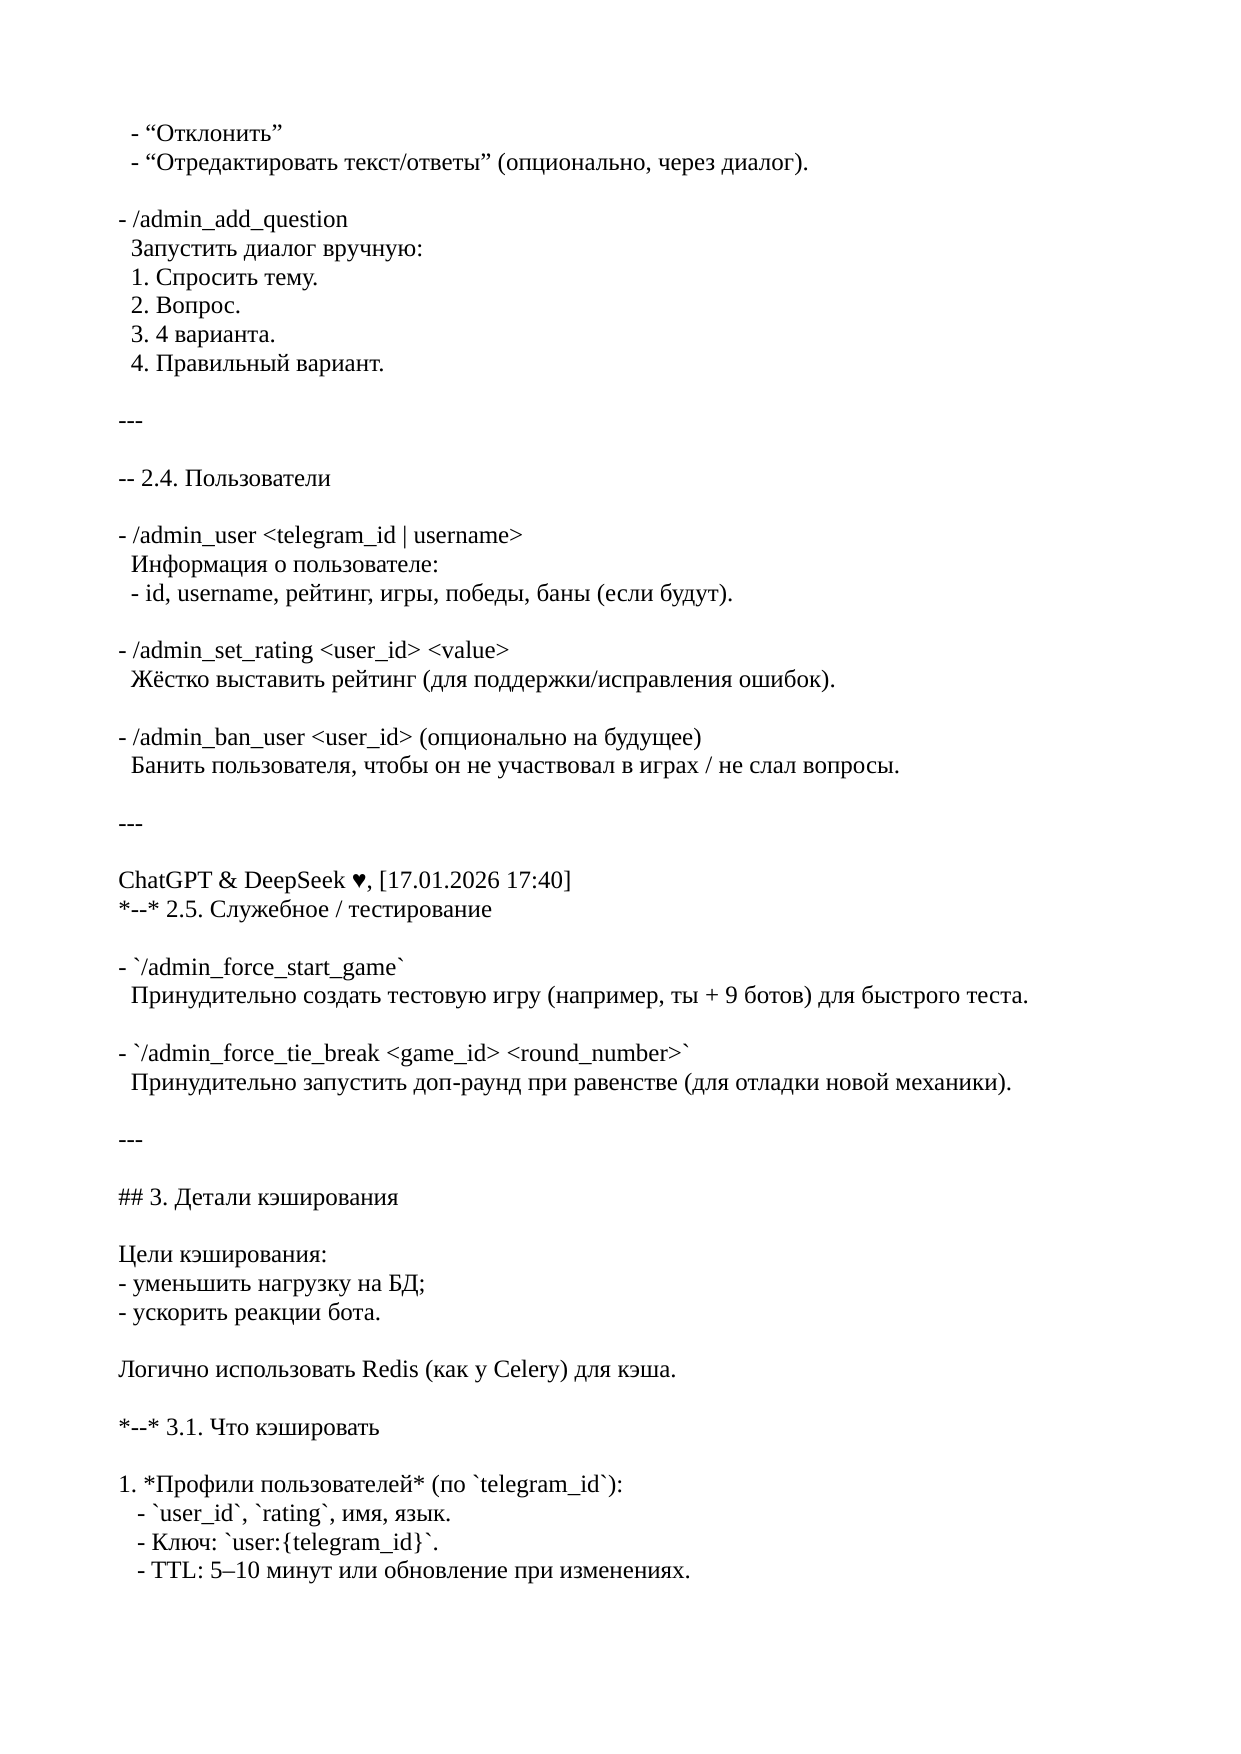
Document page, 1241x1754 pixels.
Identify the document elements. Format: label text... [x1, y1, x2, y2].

text - “Отклонить” [118, 118, 1122, 147]
text - /admin_ban_user <user_id> (опционально на будущее) [118, 722, 1122, 751]
text - id, username, рейтинг, игры, победы, баны (если будут). [118, 578, 1122, 607]
text 2. Вопрос. [118, 291, 1122, 319]
text ## 3. Детали кэширования [118, 1182, 1122, 1211]
text Информация о пользователе: [118, 549, 1122, 578]
text - `/admin_force_tie_break <game_id> <round_number>` [118, 1038, 1122, 1067]
text - TTL: 5–10 минут или обновление при изменениях. [118, 1556, 1122, 1584]
text - `user_id`, `rating`, имя, язык. [118, 1498, 1122, 1527]
text - /admin_set_rating <user_id> <value> [118, 636, 1122, 664]
text *--* 2.5. Служебное / тестирование [118, 894, 1122, 923]
text 1. Спросить тему. [118, 262, 1122, 291]
text *--* 3.1. Что кэшировать [118, 1412, 1122, 1441]
text Принудительно создать тестовую игру (например, ты + 9 ботов) для быстрого теста. [118, 981, 1122, 1009]
text 1. *Профили пользователей* (по `telegram_id`): [118, 1469, 1122, 1498]
text 3. 4 варианта. [118, 319, 1122, 348]
text --- [118, 808, 1122, 837]
text 4. Правильный вариант. [118, 348, 1122, 377]
text Запустить диалог вручную: [118, 233, 1122, 262]
text - ускорить реакции бота. [118, 1297, 1122, 1326]
text ChatGPT & DeepSeek ♥️, [17.01.2026 17:40] [118, 866, 1122, 894]
text - Ключ: `user:{telegram_id}`. [118, 1527, 1122, 1556]
text Цели кэширования: [118, 1239, 1122, 1268]
text -- 2.4. Пользователи [118, 463, 1122, 492]
text --- [118, 1124, 1122, 1153]
text Принудительно запустить доп‑раунд при равенстве (для отладки новой механики). [118, 1067, 1122, 1096]
text --- [118, 406, 1122, 434]
text Логично использовать Redis (как у Celery) для кэша. [118, 1354, 1122, 1383]
text Жёстко выставить рейтинг (для поддержки/исправления ошибок). [118, 664, 1122, 693]
text - “Отредактировать текст/ответы” (опционально, через диалог). [118, 147, 1122, 176]
text - уменьшить нагрузку на БД; [118, 1268, 1122, 1297]
text - /admin_user <telegram_id | username> [118, 521, 1122, 549]
text - `/admin_force_start_game` [118, 952, 1122, 981]
text Банить пользователя, чтобы он не участвовал в играх / не слал вопросы. [118, 751, 1122, 779]
text - /admin_add_question [118, 204, 1122, 233]
